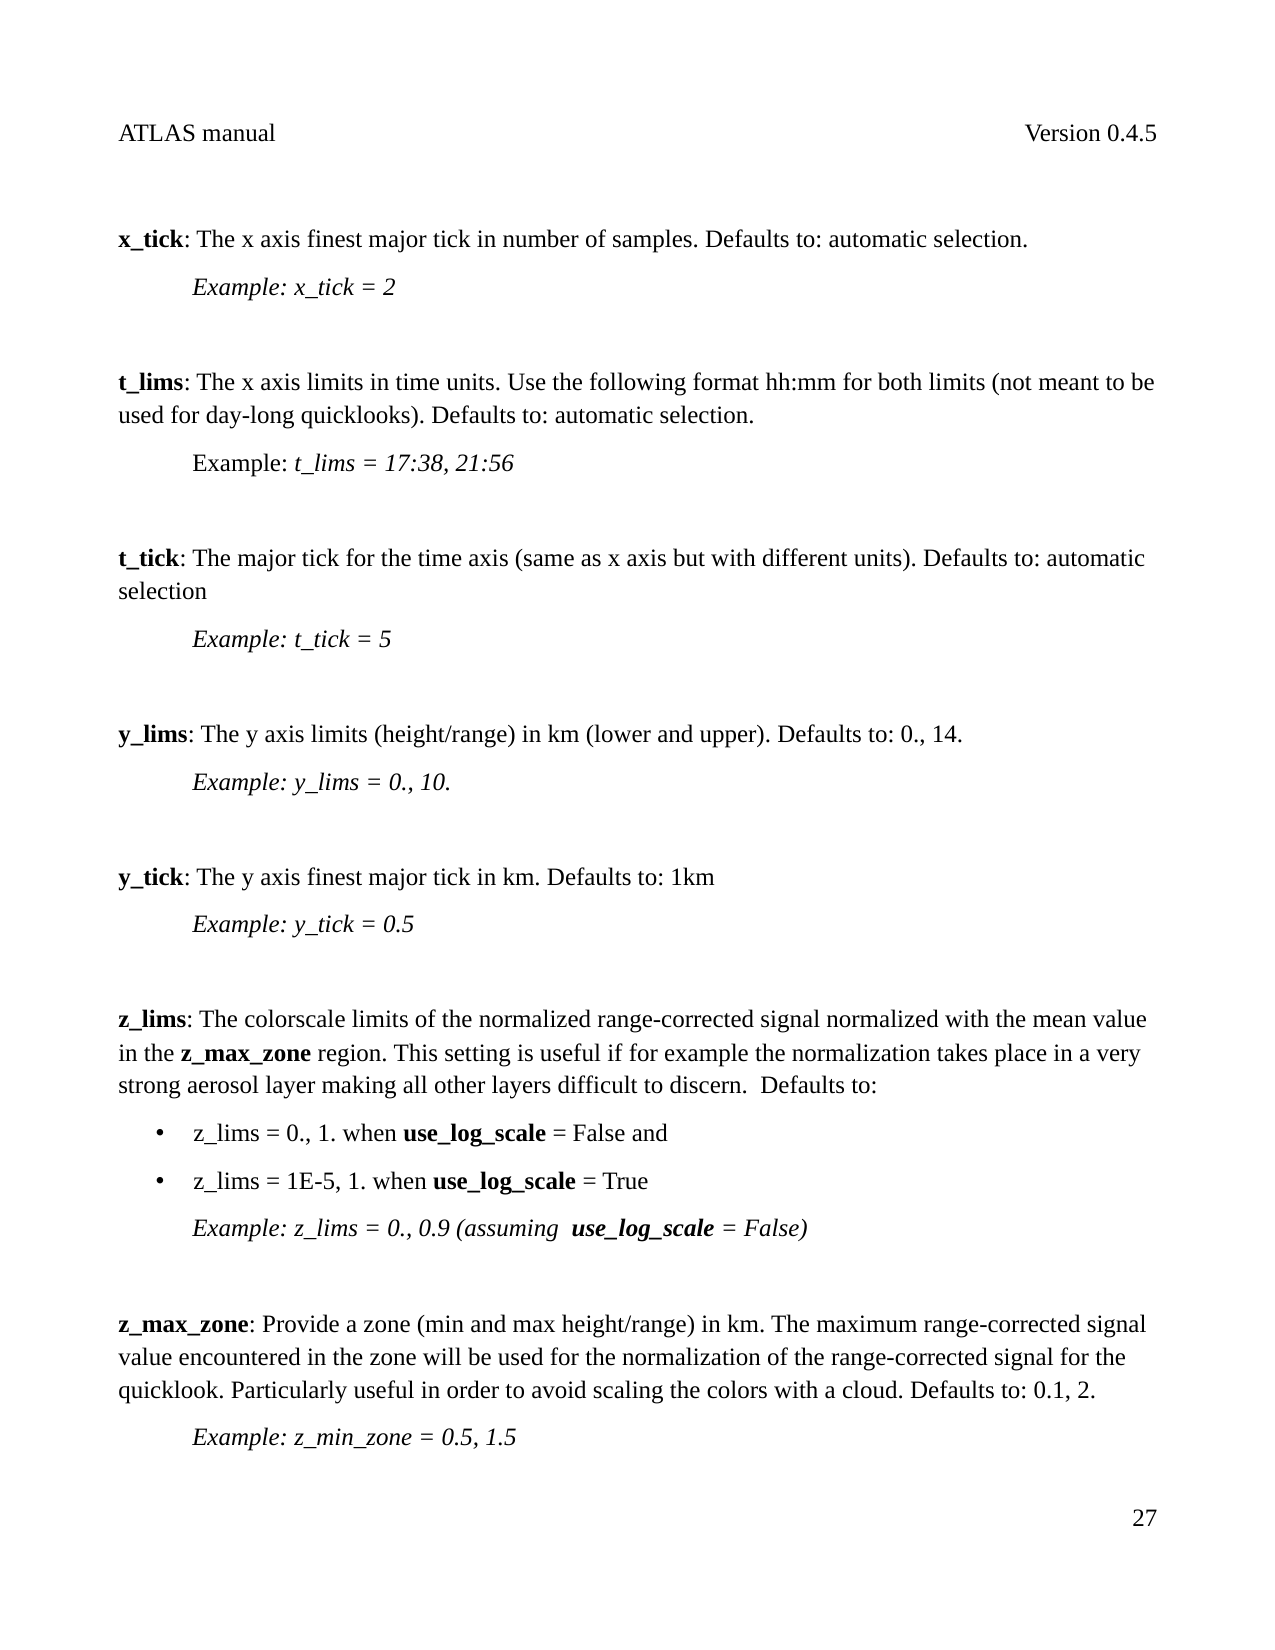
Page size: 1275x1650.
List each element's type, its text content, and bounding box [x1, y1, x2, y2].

text x_tick: The x axis finest major tick in number of samples. Defaults to: automatic selection. [118, 224, 1157, 253]
text Example: y_tick = 0.5 [118, 909, 1157, 938]
text y_lims: The y axis limits (height/range) in km (lower and upper). Defaults to: 0., 14. [118, 719, 1157, 748]
list z_lims = 0., 1. when use_log_scale = False and [156, 1118, 1157, 1147]
text z_lims: The colorscale limits of the normalized range-corrected signal normalized with the mean value in the z_max_zone region. This setting is useful if for example the normalization takes place in a very strong aerosol layer making all other layers difficult to discern. Defaults to: [118, 1004, 1157, 1099]
text Example: x_tick = 2 [118, 272, 1157, 301]
text y_tick: The y axis finest major tick in km. Defaults to: 1km [118, 862, 1157, 891]
text t_tick: The major tick for the time axis (same as x axis but with different units). Defaults to: automatic selection [118, 543, 1157, 605]
text Example: z_lims = 0., 0.9 (assuming use_log_scale = False) [118, 1213, 1157, 1242]
text z_max_zone: Provide a zone (min and max height/range) in km. The maximum range-corrected signal value encountered in the zone will be used for the normalization of the range-corrected signal for the quicklook. Particularly useful in order to avoid scaling the colors with a cloud. Defaults to: 0.1, 2. [118, 1309, 1157, 1403]
text Example: z_min_zone = 0.5, 1.5 [118, 1422, 1157, 1451]
text Example: t_tick = 5 [118, 624, 1157, 652]
text Example: t_lims = 17:38, 21:56 [118, 448, 1157, 477]
list z_lims = 1E-5, 1. when use_log_scale = True [156, 1166, 1157, 1194]
text Example: y_lims = 0., 10. [118, 767, 1157, 795]
text t_lims: The x axis limits in time units. Use the following format hh:mm for both limits (not meant to be used for day-long quicklooks). Defaults to: automatic selection. [118, 367, 1157, 429]
